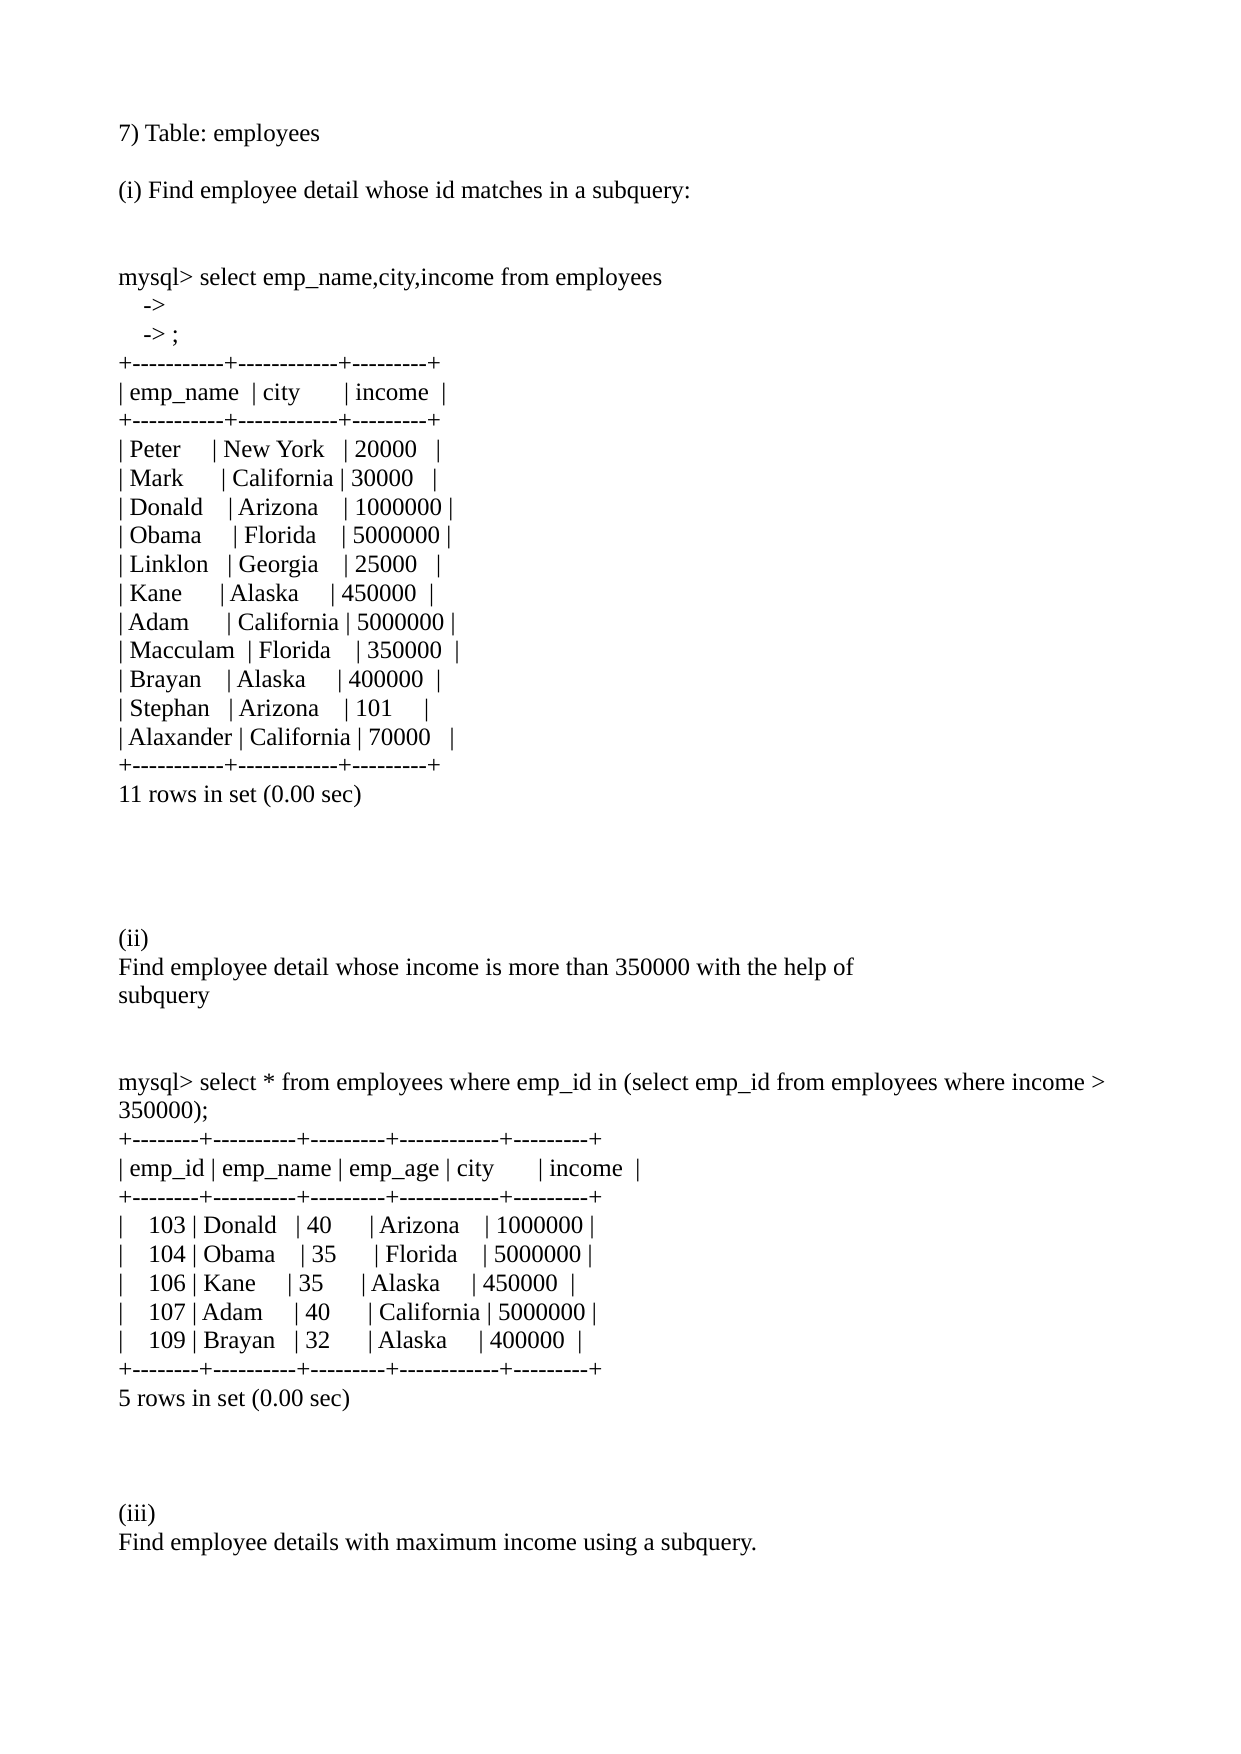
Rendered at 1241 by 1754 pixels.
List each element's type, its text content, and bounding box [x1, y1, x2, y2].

text -> ; [118, 319, 1122, 348]
text mysql> select * from employees where emp_id in (select emp_id from employees where income > 350000); [118, 1067, 1122, 1124]
text | Peter | New York | 20000 | [118, 434, 1122, 463]
text | 109 | Brayan | 32 | Alaska | 400000 | [118, 1326, 1122, 1354]
text | 103 | Donald | 40 | Arizona | 1000000 | [118, 1211, 1122, 1239]
text | Donald | Arizona | 1000000 | [118, 492, 1122, 521]
text +-----------+------------+---------+ [118, 406, 1122, 434]
text 7) Table: employees [118, 118, 1122, 147]
text (i) Find employee detail whose id matches in a subquery: [118, 176, 1122, 204]
text +--------+----------+---------+------------+---------+ [118, 1354, 1122, 1383]
text +-----------+------------+---------+ [118, 348, 1122, 377]
text | Mark | California | 30000 | [118, 463, 1122, 492]
text | Stephan | Arizona | 101 | [118, 693, 1122, 722]
text +-----------+------------+---------+ [118, 751, 1122, 779]
text subquery [118, 981, 1122, 1009]
text | emp_name | city | income | [118, 377, 1122, 406]
text | 107 | Adam | 40 | California | 5000000 | [118, 1297, 1122, 1326]
text | Brayan | Alaska | 400000 | [118, 664, 1122, 693]
text | emp_id | emp_name | emp_age | city | income | [118, 1153, 1122, 1182]
text 11 rows in set (0.00 sec) [118, 779, 1122, 808]
text | Obama | Florida | 5000000 | [118, 521, 1122, 549]
text (ii) [118, 923, 1122, 952]
text | 104 | Obama | 35 | Florida | 5000000 | [118, 1239, 1122, 1268]
text | 106 | Kane | 35 | Alaska | 450000 | [118, 1268, 1122, 1297]
text 5 rows in set (0.00 sec) [118, 1383, 1122, 1412]
text +--------+----------+---------+------------+---------+ [118, 1182, 1122, 1211]
text | Adam | California | 5000000 | [118, 607, 1122, 636]
text | Linklon | Georgia | 25000 | [118, 549, 1122, 578]
text | Alaxander | California | 70000 | [118, 722, 1122, 751]
text | Kane | Alaska | 450000 | [118, 578, 1122, 607]
text | Macculam | Florida | 350000 | [118, 636, 1122, 664]
text +--------+----------+---------+------------+---------+ [118, 1124, 1122, 1153]
text -> [118, 291, 1122, 319]
text Find employee detail whose income is more than 350000 with the help of [118, 952, 1122, 981]
text (iii) [118, 1498, 1122, 1527]
text mysql> select emp_name,city,income from employees [118, 262, 1122, 291]
text Find employee details with maximum income using a subquery. [118, 1527, 1122, 1556]
